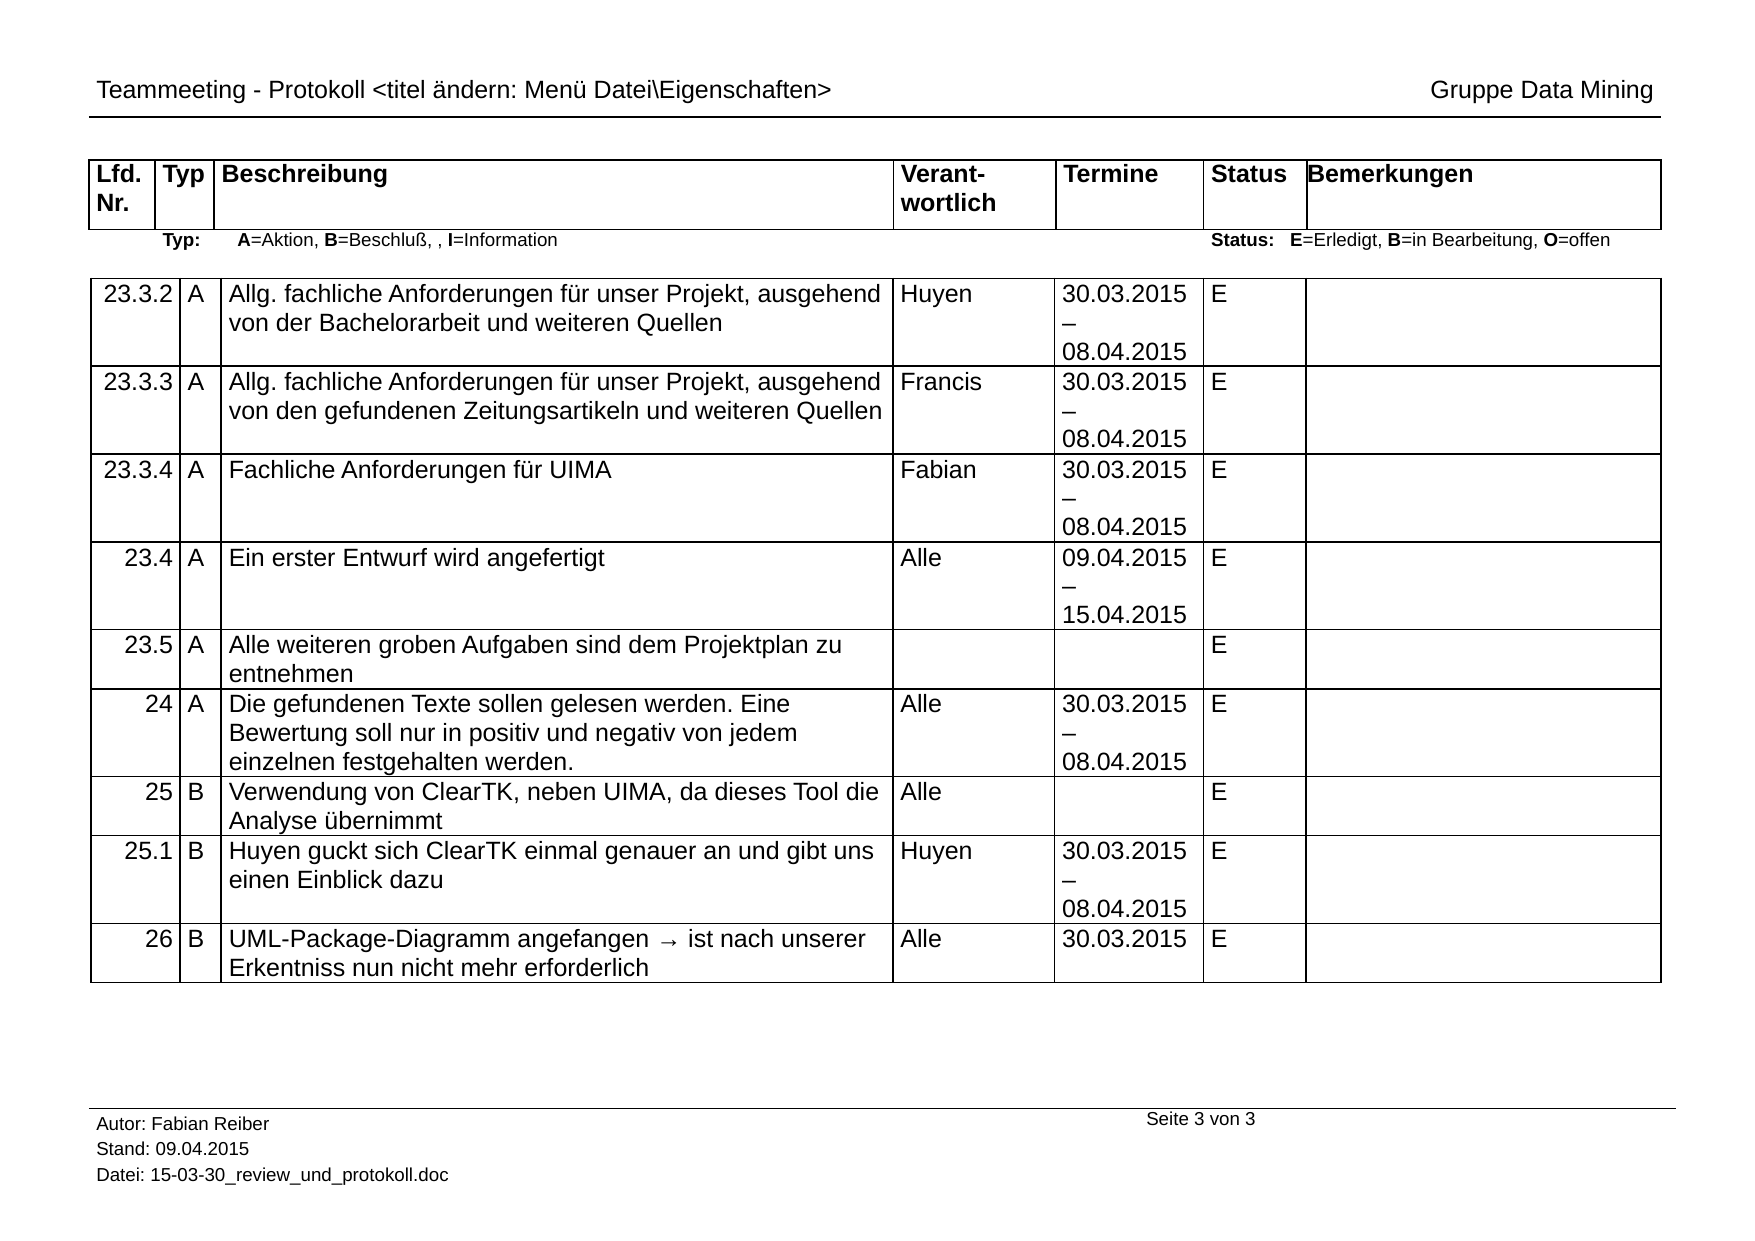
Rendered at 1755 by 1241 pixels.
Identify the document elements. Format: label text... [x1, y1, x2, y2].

table_cell Fachliche Anforderungen für UIMA [222, 455, 892, 541]
table_cell B [181, 924, 220, 982]
table_cell UML-Package-Diagramm angefangen → ist nach unserer Erkentniss nun nicht mehr erforderlich [222, 924, 892, 982]
table_cell [1307, 543, 1660, 629]
table_cell 23.4 [92, 543, 179, 629]
table_cell 25.1 [92, 836, 179, 922]
table_cell [1307, 777, 1660, 835]
table_cell Alle [894, 543, 1054, 629]
table_cell Alle weiteren groben Aufgaben sind dem Projektplan zu entnehmen [222, 630, 892, 688]
table_cell 24 [92, 690, 179, 776]
table_cell A [181, 367, 220, 453]
table_cell 30.03.2015 – 08.04.2015 [1055, 279, 1203, 365]
table_cell 23.5 [92, 630, 179, 688]
table_cell [1307, 630, 1660, 688]
table_cell 26 [92, 924, 179, 982]
table_cell Allg. fachliche Anforderungen für unser Projekt, ausgehend von der Bachelorarbeit und weiteren Quellen [222, 279, 892, 365]
table_cell Alle [894, 690, 1054, 776]
table_cell Fabian [894, 455, 1054, 541]
table_cell Huyen guckt sich ClearTK einmal genauer an und gibt uns einen Einblick dazu [222, 836, 892, 922]
table_cell A [181, 630, 220, 688]
table_cell [1307, 690, 1660, 776]
table_cell 30.03.2015 – 08.04.2015 [1055, 367, 1203, 453]
table_cell E [1204, 279, 1305, 365]
table_cell B [181, 836, 220, 922]
table_cell A [181, 543, 220, 629]
table_cell Huyen [894, 836, 1054, 922]
table_cell Alle [894, 777, 1054, 835]
table_cell 23.3.3 [92, 367, 179, 453]
table_cell E [1204, 367, 1305, 453]
table_cell A [181, 690, 220, 776]
table_cell 23.3.4 [92, 455, 179, 541]
table_cell 30.03.2015 – 08.04.2015 [1055, 455, 1203, 541]
table_cell [1307, 455, 1660, 541]
table_cell [1307, 836, 1660, 922]
table_cell 30.03.2015 – 08.04.2015 [1055, 836, 1203, 922]
table_cell Allg. fachliche Anforderungen für unser Projekt, ausgehend von den gefundenen Zeitungsartikeln und weiteren Quellen [222, 367, 892, 453]
table_cell [894, 630, 1054, 688]
table_cell E [1204, 543, 1305, 629]
table_cell E [1204, 777, 1305, 835]
table_cell E [1204, 690, 1305, 776]
table_cell Verwendung von ClearTK, neben UIMA, da dieses Tool die Analyse übernimmt [222, 777, 892, 835]
table_cell B [181, 777, 220, 835]
table_cell A [181, 455, 220, 541]
table_cell A [181, 279, 220, 365]
table_cell E [1204, 924, 1305, 982]
table_cell 09.04.2015 – 15.04.2015 [1055, 543, 1203, 629]
table_cell Die gefundenen Texte sollen gelesen werden. Eine Bewertung soll nur in positiv und negativ von jedem einzelnen festgehalten werden. [222, 690, 892, 776]
table_cell E [1204, 455, 1305, 541]
table_cell [1307, 279, 1660, 365]
table_cell E [1204, 630, 1305, 688]
table_cell Huyen [894, 279, 1054, 365]
table_cell [1307, 367, 1660, 453]
table_cell [1055, 777, 1203, 835]
table_cell 30.03.2015 – 08.04.2015 [1055, 690, 1203, 776]
table_cell 30.03.2015 [1055, 924, 1203, 982]
table_cell Francis [894, 367, 1054, 453]
table_cell Alle [894, 924, 1054, 982]
table_cell 23.3.2 [92, 279, 179, 365]
table_cell [1055, 630, 1203, 688]
table_cell Ein erster Entwurf wird angefertigt [222, 543, 892, 629]
table_cell 25 [92, 777, 179, 835]
table_cell E [1204, 836, 1305, 922]
table_cell [1307, 924, 1660, 982]
